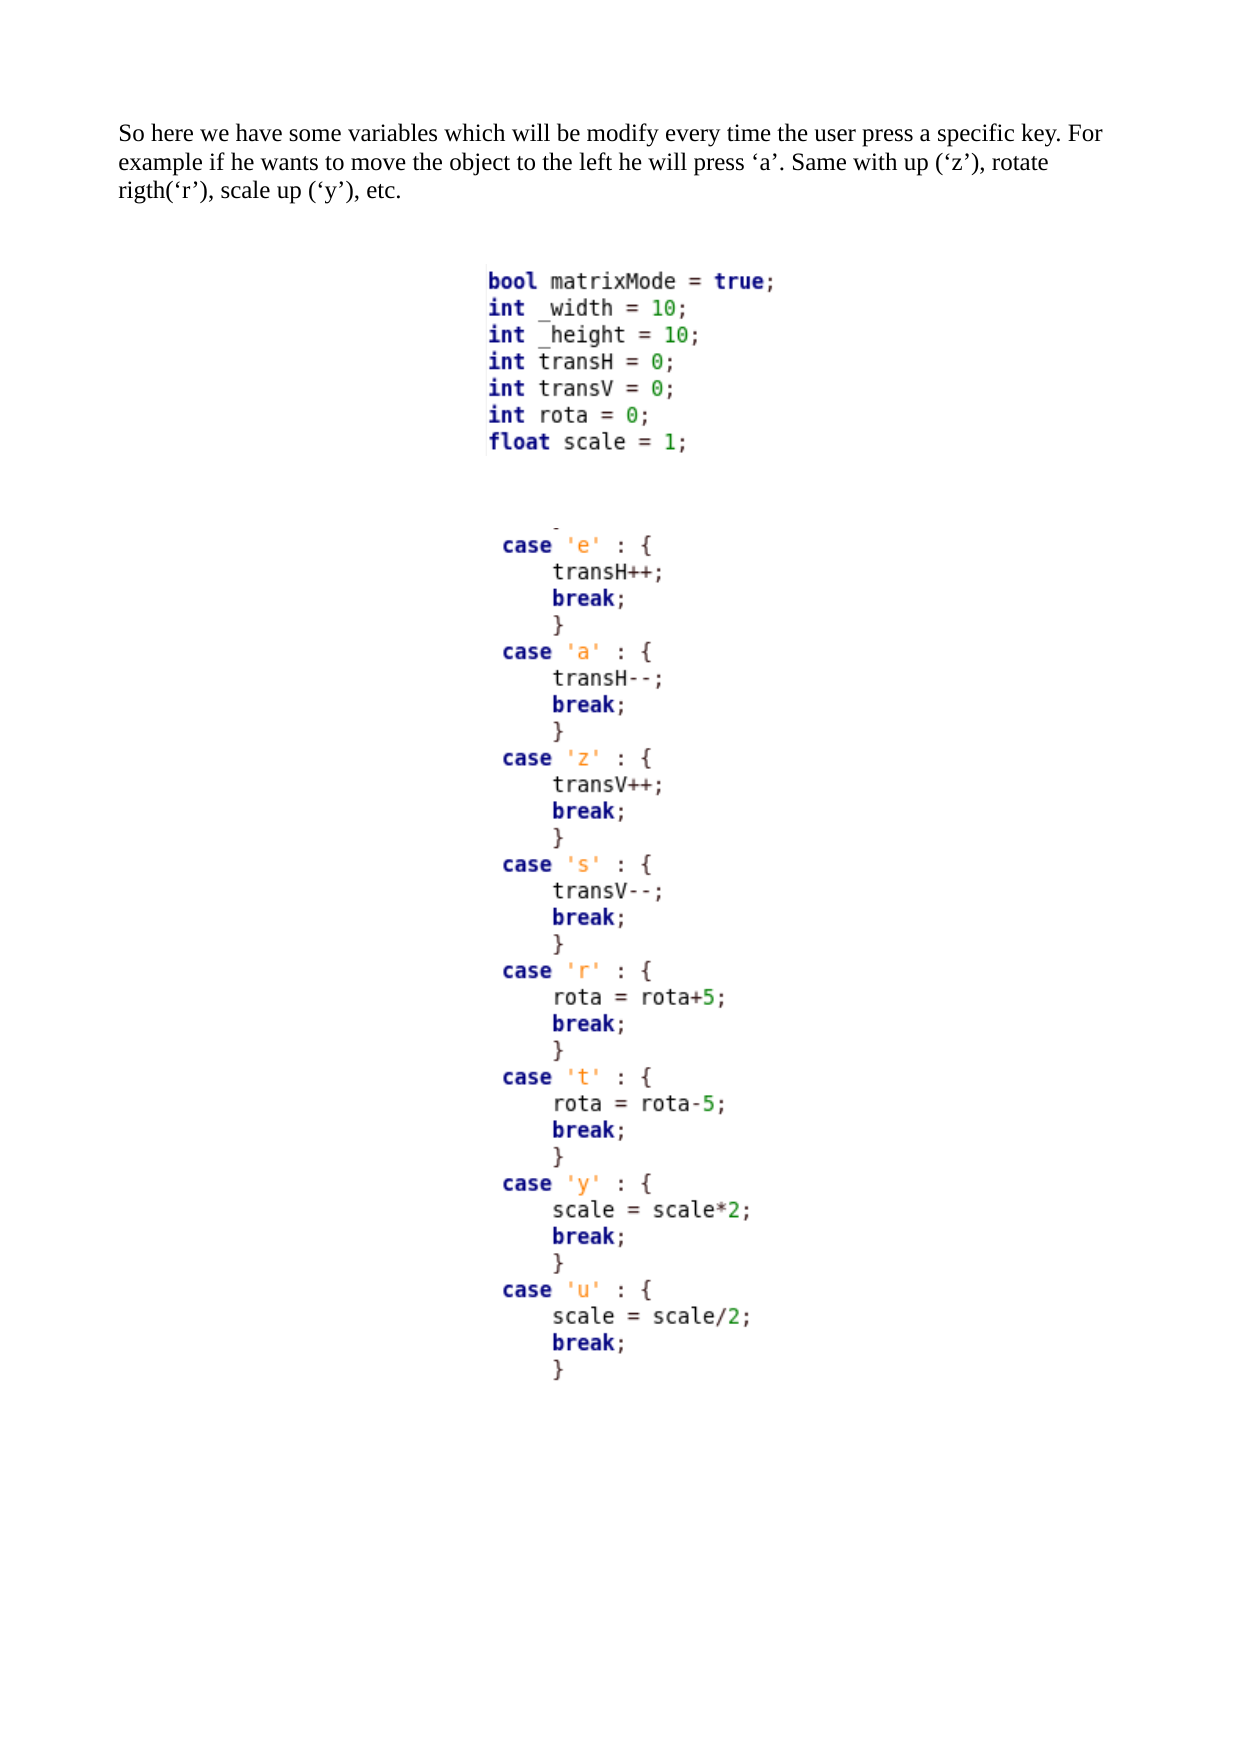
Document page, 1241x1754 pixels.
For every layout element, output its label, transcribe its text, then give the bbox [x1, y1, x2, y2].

picture [485, 264, 780, 456]
picture [499, 528, 764, 1385]
text So here we have some variables which will be modify every time the user press a specific key. For example if he wants to move the object to the left he will press ‘a’. Same with up (‘z’), rotate rigth(‘r’), scale up (‘y’), etc. [118, 118, 1122, 204]
